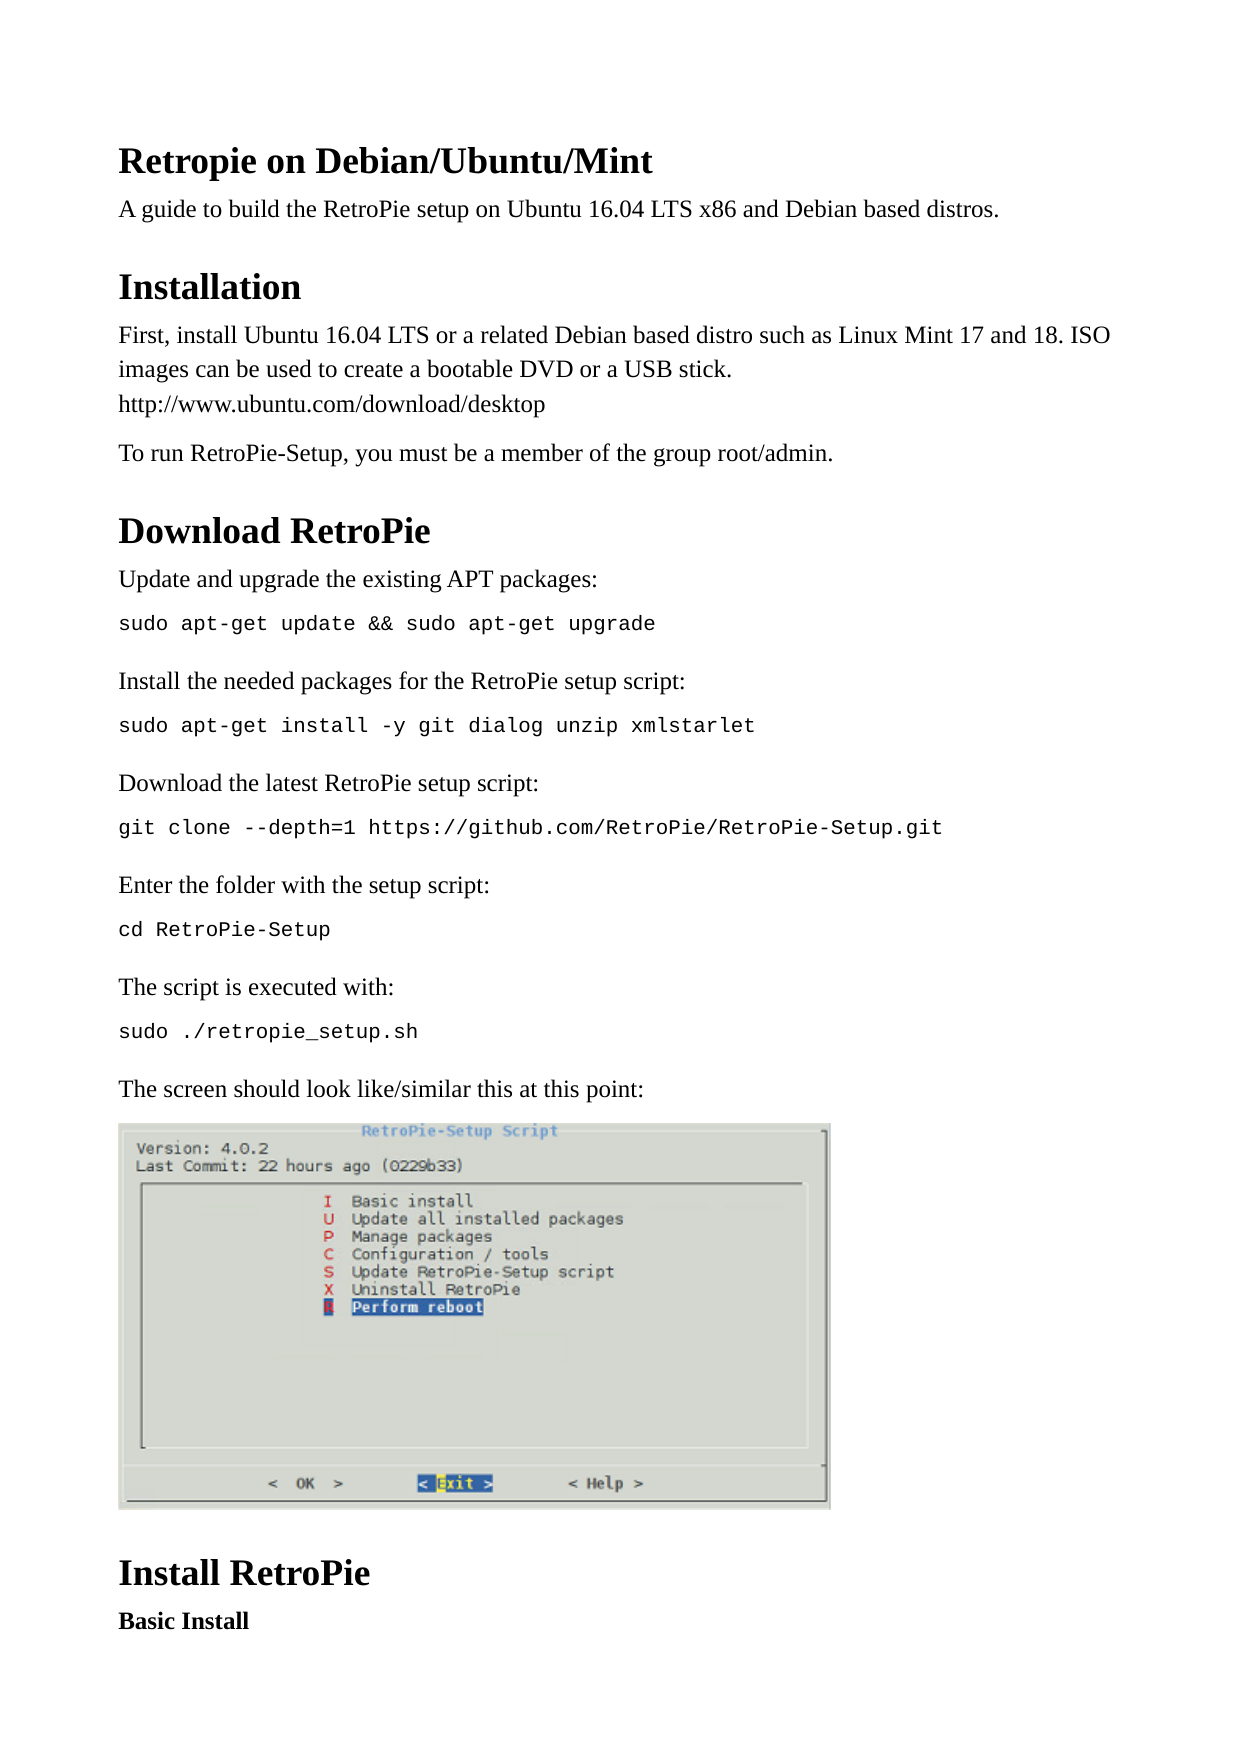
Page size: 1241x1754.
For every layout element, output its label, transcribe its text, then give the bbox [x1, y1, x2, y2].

text git clone --depth=1 https://github.com/RetroPie/RetroPie-Setup.git [118, 817, 1122, 841]
subtitle Download RetroPie [118, 508, 1122, 551]
text A guide to build the RetroPie setup on Ubuntu 16.04 LTS x86 and Debian based distros. [118, 194, 1122, 223]
text cd RetroPie-Setup [118, 919, 1122, 943]
subtitle Installation [118, 264, 1122, 308]
subtitle Retropie on Debian/Ubuntu/Mint [118, 139, 1122, 182]
text Download the latest RetroPie setup script: [118, 768, 1122, 797]
text sudo apt-get install -y git dialog unzip xmlstarlet [118, 715, 1122, 738]
text sudo apt-get update && sudo apt-get upgrade [118, 613, 1122, 636]
text First, install Ubuntu 16.04 LTS or a related Debian based distro such as Linux Mint 17 and 18. ISO images can be used to create a bootable DVD or a USB stick. http://www.ubuntu.com/download/desktop [118, 320, 1122, 418]
text Basic Install [118, 1606, 1122, 1635]
subtitle Install RetroPie [118, 1551, 1122, 1594]
text sudo ./retropie_setup.sh [118, 1021, 1122, 1045]
text Install the needed packages for the RetroPie setup script: [118, 666, 1122, 694]
picture [118, 1123, 831, 1510]
text Update and upgrade the existing APT packages: [118, 564, 1122, 592]
text The script is executed with: [118, 972, 1122, 1001]
text Enter the folder with the setup script: [118, 870, 1122, 899]
text The screen should look like/similar this at this point: [118, 1074, 1122, 1103]
text To run RetroPie-Setup, you must be a member of the group root/admin. [118, 438, 1122, 467]
